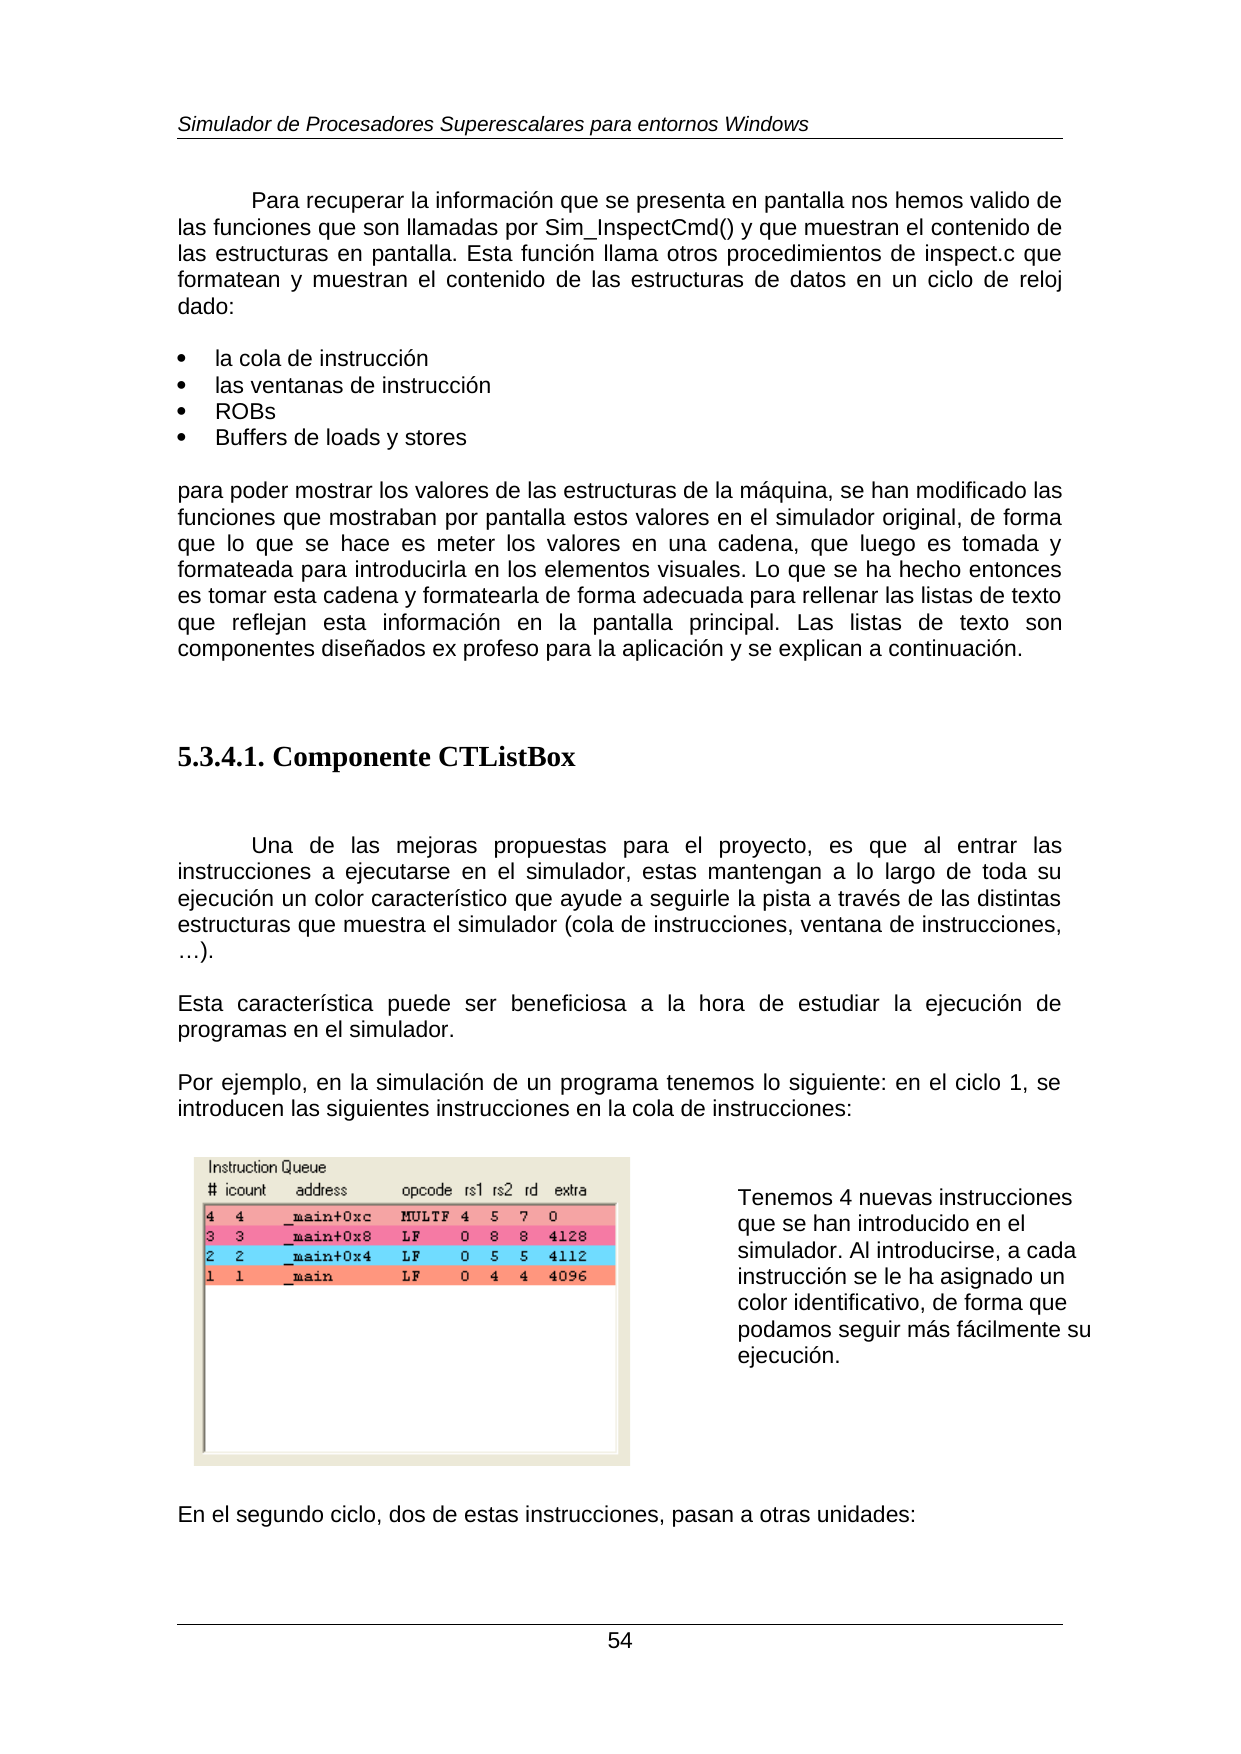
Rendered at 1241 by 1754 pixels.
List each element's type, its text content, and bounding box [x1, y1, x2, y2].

picture [193, 1157, 630, 1466]
list ROBs [177, 398, 1063, 424]
text Esta característica puede ser beneficiosa a la hora de estudiar la ejecución de programas en el simulador. [177, 990, 1063, 1043]
text Para recuperar la información que se presenta en pantalla nos hemos valido de las funciones que son llamadas por Sim_InspectCmd() y que muestran el contenido de las estructuras en pantalla. Esta función llama otros procedimientos de inspect.c que formatean y muestran el contenido de las estructuras de datos en un ciclo de reloj dado: [177, 187, 1063, 319]
text para poder mostrar los valores de las estructuras de la máquina, se han modificado las funciones que mostraban por pantalla estos valores en el simulador original, de forma que lo que se hace es meter los valores en una cadena, que luego es tomada y formateada para introducirla en los elementos visuales. Lo que se ha hecho entonces es tomar esta cadena y formatearla de forma adecuada para rellenar las listas de texto que reflejan esta información en la pantalla principal. Las listas de texto son componentes diseñados ex profeso para la aplicación y se explican a continuación. [177, 477, 1063, 662]
subtitle 5.3.4.1. Componente CTListBox [177, 739, 1063, 773]
text En el segundo ciclo, dos de estas instrucciones, pasan a otras unidades: [177, 1501, 1063, 1528]
text Tenemos 4 nuevas instrucciones que se han introducido en el simulador. Al introducirse, a cada instrucción se le ha asignado un color identificativo, de forma que podamos seguir más fácilmente su ejecución. [737, 1184, 1092, 1368]
text Una de las mejoras propuestas para el proyecto, es que al entrar las instrucciones a ejecutarse en el simulador, estas mantengan a lo largo de toda su ejecución un color característico que ayude a seguirle la pista a través de las distintas estructuras que muestra el simulador (cola de instrucciones, ventana de instrucciones, …). [177, 832, 1063, 963]
list la cola de instrucción [177, 345, 1063, 372]
text Por ejemplo, en la simulación de un programa tenemos lo siguiente: en el ciclo 1, se introducen las siguientes instrucciones en la cola de instrucciones: [177, 1069, 1063, 1122]
list las ventanas de instrucción [177, 372, 1063, 398]
list Buffers de loads y stores [177, 424, 1063, 451]
